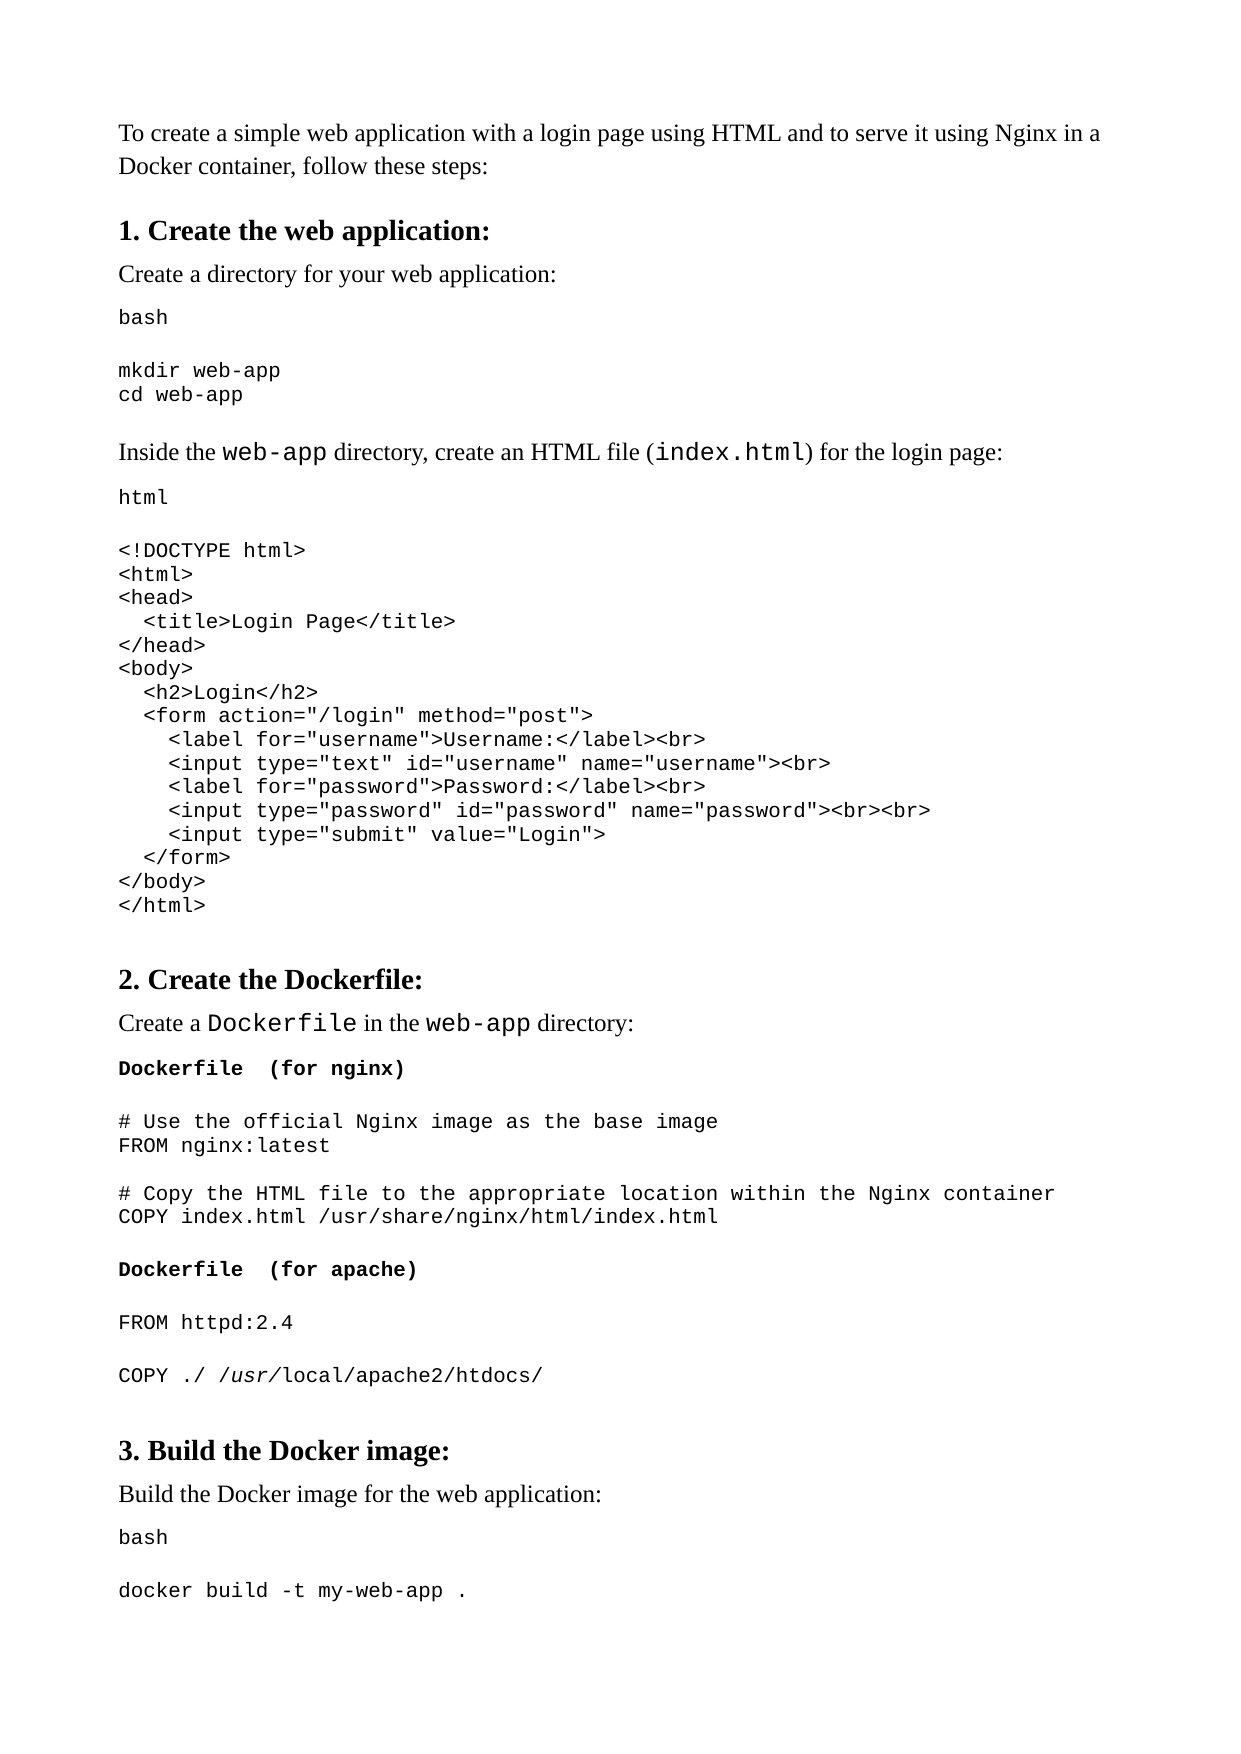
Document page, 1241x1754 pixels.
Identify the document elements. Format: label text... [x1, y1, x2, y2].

text <input type="text" id="username" name="username"><br> [118, 753, 1122, 776]
text docker build -t my-web-app . [118, 1580, 1122, 1604]
text </body> [118, 871, 1122, 895]
text </html> [118, 895, 1122, 918]
text COPY index.html /usr/share/nginx/html/index.html [118, 1206, 1122, 1230]
text FROM nginx:latest [118, 1135, 1122, 1159]
text <h2>Login</h2> [118, 682, 1122, 706]
text Build the Docker image for the web application: [118, 1479, 1122, 1508]
text To create a simple web application with a login page using HTML and to serve it using Nginx in a Docker container, follow these steps: [118, 118, 1122, 180]
text <head> [118, 587, 1122, 611]
text # Use the official Nginx image as the base image [118, 1112, 1122, 1135]
text <title>Login Page</title> [118, 611, 1122, 634]
text <label for="username">Username:</label><br> [118, 729, 1122, 753]
subtitle 2. Create the Dockerfile: [118, 962, 1122, 996]
text </form> [118, 847, 1122, 871]
text <!DOCTYPE html> [118, 540, 1122, 564]
text <label for="password">Password:</label><br> [118, 776, 1122, 800]
subtitle 3. Build the Docker image: [118, 1433, 1122, 1467]
text # Copy the HTML file to the appropriate location within the Nginx container [118, 1182, 1122, 1206]
text <html> [118, 564, 1122, 587]
text <input type="submit" value="Login"> [118, 824, 1122, 847]
text FROM httpd:2.4 [118, 1312, 1122, 1336]
text COPY ./ /usr/local/apache2/htdocs/ [118, 1366, 1122, 1389]
text <form action="/login" method="post"> [118, 706, 1122, 729]
text mkdir web-app [118, 360, 1122, 384]
text cd web-app [118, 384, 1122, 407]
text Create a Dockerfile in the web-app directory: [118, 1008, 1122, 1039]
text Inside the web-app directory, create an HTML file (index.html) for the login page: [118, 437, 1122, 468]
text Dockerfile (for apache) [118, 1259, 1122, 1283]
subtitle 1. Create the web application: [118, 213, 1122, 247]
text <input type="password" id="password" name="password"><br><br> [118, 800, 1122, 824]
text bash [118, 307, 1122, 331]
text html [118, 487, 1122, 511]
text Create a directory for your web application: [118, 259, 1122, 288]
text <body> [118, 658, 1122, 682]
text Dockerfile (for nginx) [118, 1058, 1122, 1082]
text </head> [118, 634, 1122, 658]
text bash [118, 1527, 1122, 1551]
